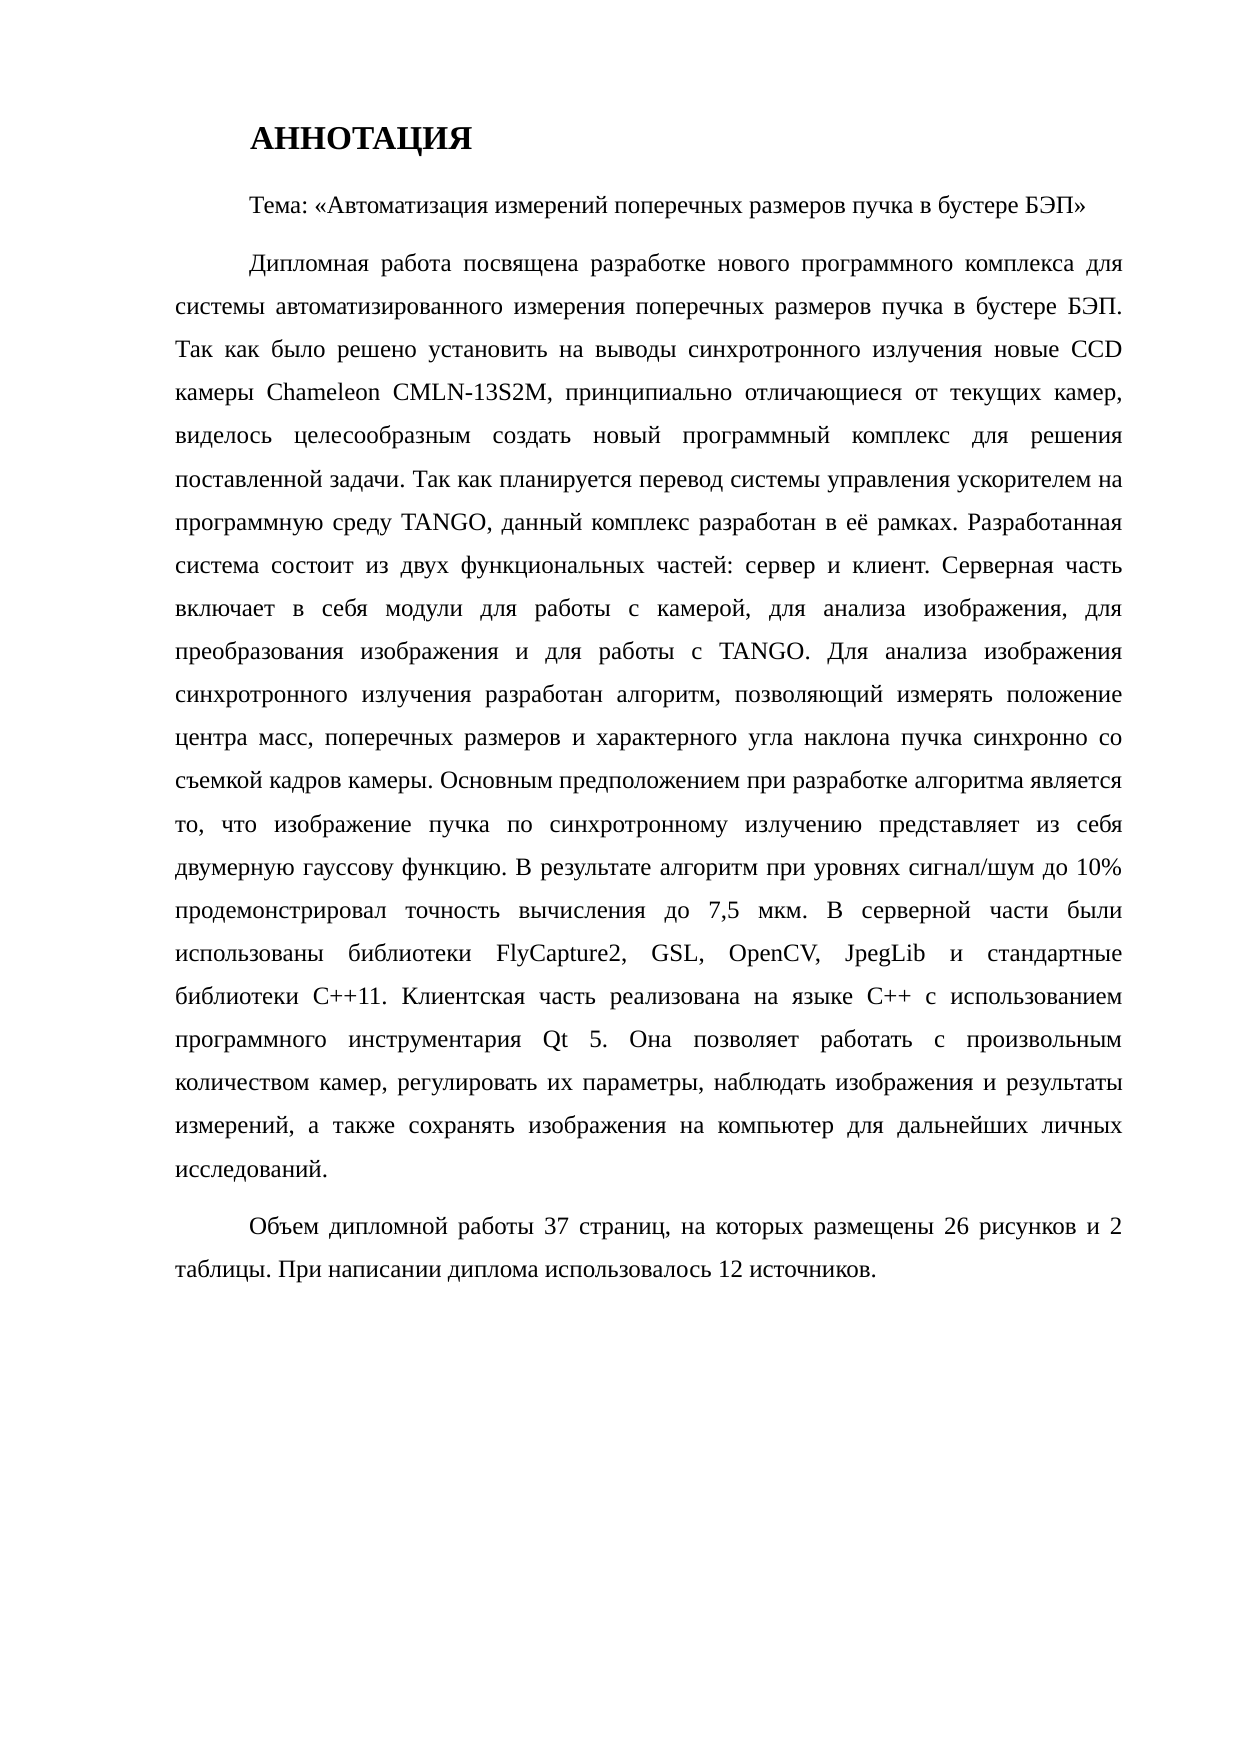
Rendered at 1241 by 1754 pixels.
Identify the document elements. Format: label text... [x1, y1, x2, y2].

text Тема: «Автоматизация измерений поперечных размеров пучка в бустере БЭП» [175, 190, 1123, 219]
text Объем дипломной работы 37 страниц, на которых размещены 26 рисунков и 2 таблицы. При написании диплома использовалось 12 источников. [175, 1211, 1123, 1283]
list АННОТАЦИЯ [212, 118, 1123, 156]
text Дипломная работа посвящена разработке нового программного комплекса для системы автоматизированного измерения поперечных размеров пучка в бустере БЭП. Так как было решено установить на выводы синхротронного излучения новые CCD камеры Chameleon CMLN-13S2M, принципиально отличающиеся от текущих камер, виделось целесообразным создать новый программный комплекс для решения поставленной задачи. Так как планируется перевод системы управления ускорителем на программную среду TANGO, данный комплекс разработан в её рамках. Разработанная система состоит из двух функциональных частей: сервер и клиент. Серверная часть включает в себя модули для работы с камерой, для анализа изображения, для преобразования изображения и для работы с TANGO. Для анализа изображения синхротронного излучения разработан алгоритм, позволяющий измерять положение центра масс, поперечных размеров и характерного угла наклона пучка синхронно со съемкой кадров камеры. Основным предположением при разработке алгоритма является то, что изображение пучка по синхротронному излучению представляет из себя двумерную гауссову функцию. В результате алгоритм при уровнях сигнал/шум до 10% продемонстрировал точность вычисления до 7,5 мкм. В серверной части были использованы библиотеки FlyCapture2, GSL, OpenCV, JpegLib и стандартные библиотеки C++11. Клиентская часть реализована на языке C++ с использованием программного инструментария Qt 5. Она позволяет работать с произвольным количеством камер, регулировать их параметры, наблюдать изображения и результаты измерений, а также сохранять изображения на компьютер для дальнейших личных исследований. [175, 248, 1123, 1182]
